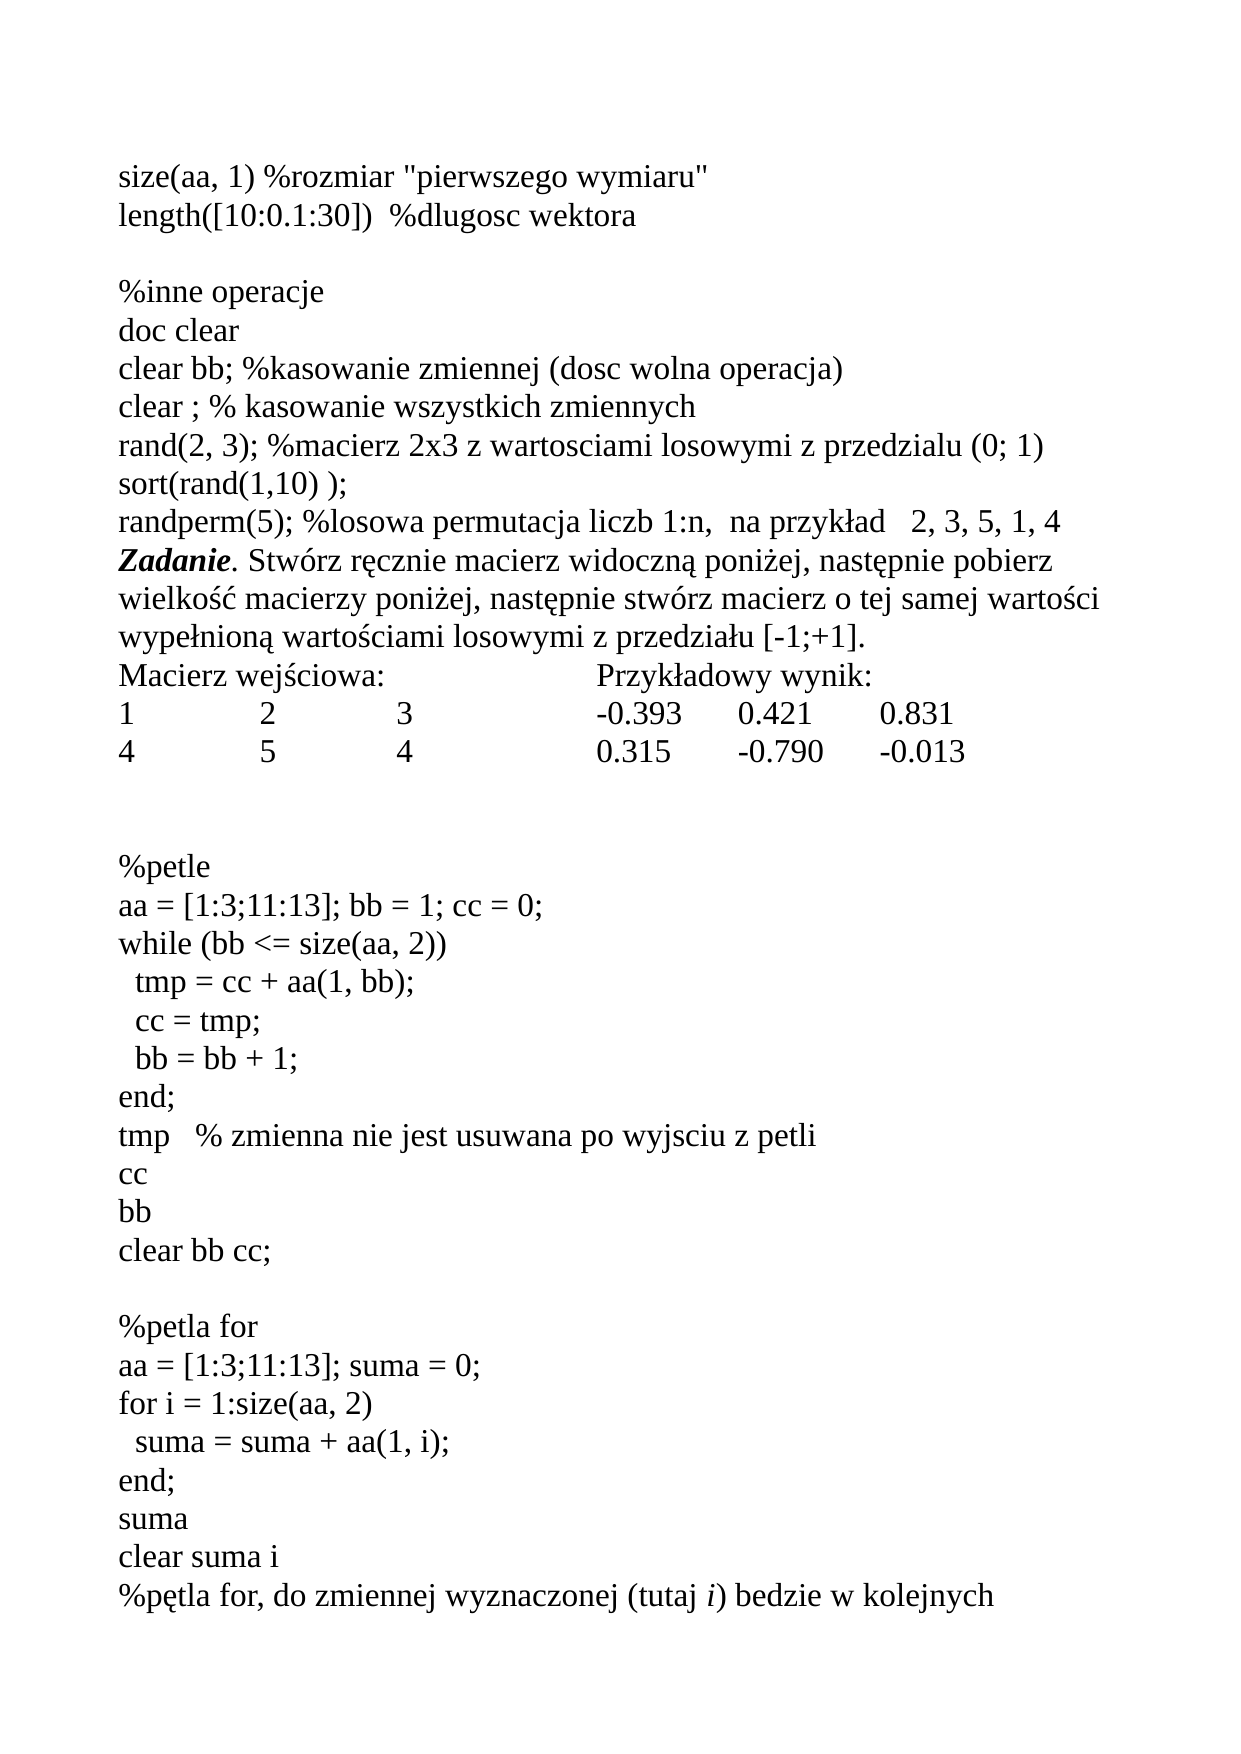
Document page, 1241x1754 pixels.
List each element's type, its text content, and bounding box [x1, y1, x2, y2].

table_header 3 [396, 693, 555, 731]
text sort(rand(1,10) ); [118, 463, 1122, 501]
text tmp = cc + aa(1, bb); [118, 962, 1122, 1000]
table_cell 0.315 [596, 731, 738, 770]
text cc = tmp; [118, 1000, 1122, 1038]
text clear bb cc; [118, 1230, 1122, 1268]
text Zadanie. Stwórz ręcznie macierz widoczną poniżej, następnie pobierz wielkość macierzy poniżej, następnie stwórz macierz o tej samej wartości wypełnioną wartościami losowymi z przedziału [-1;+1]. [118, 540, 1122, 655]
table_header 0.831 [879, 693, 1021, 731]
text clear suma i [118, 1537, 1122, 1575]
table_header 2 [259, 693, 396, 731]
text suma = suma + aa(1, i); [118, 1422, 1122, 1460]
text rand(2, 3); %macierz 2x3 z wartosciami losowymi z przedzialu (0; 1) [118, 425, 1122, 463]
table_cell 5 [259, 731, 396, 770]
table_header Macierz wejściowa: [118, 655, 596, 693]
text aa = [1:3;11:13]; suma = 0; [118, 1345, 1122, 1383]
text %petle [118, 847, 1122, 885]
text randperm(5); %losowa permutacja liczb 1:n, na przykład 2, 3, 5, 1, 4 [118, 501, 1122, 540]
text while (bb <= size(aa, 2)) [118, 923, 1122, 962]
table_cell -0.013 [879, 731, 1021, 770]
text suma [118, 1498, 1122, 1537]
text cc [118, 1153, 1122, 1192]
text bb = bb + 1; [118, 1038, 1122, 1077]
text %petla for [118, 1307, 1122, 1345]
table_header -0.393 [596, 693, 738, 731]
table_cell 4 [118, 731, 259, 770]
table_cell [555, 693, 596, 770]
text size(aa, 1) %rozmiar "pierwszego wymiaru" [118, 156, 1122, 195]
text bb [118, 1192, 1122, 1230]
table_header 1 [118, 693, 259, 731]
table_header Przykładowy wynik: [596, 655, 1021, 693]
text doc clear [118, 310, 1122, 348]
table_cell 4 [396, 731, 555, 770]
text length([10:0.1:30]) %dlugosc wektora [118, 195, 1122, 233]
text end; [118, 1077, 1122, 1115]
text aa = [1:3;11:13]; bb = 1; cc = 0; [118, 885, 1122, 923]
text for i = 1:size(aa, 2) [118, 1383, 1122, 1422]
text end; [118, 1460, 1122, 1498]
text clear ; % kasowanie wszystkich zmiennych [118, 386, 1122, 425]
text %inne operacje [118, 271, 1122, 310]
text %pętla for, do zmiennej wyznaczonej (tutaj i) bedzie w kolejnych [118, 1575, 1122, 1613]
table_cell -0.790 [738, 731, 879, 770]
text tmp % zmienna nie jest usuwana po wyjsciu z petli [118, 1115, 1122, 1153]
text clear bb; %kasowanie zmiennej (dosc wolna operacja) [118, 348, 1122, 386]
table_header 0.421 [738, 693, 879, 731]
